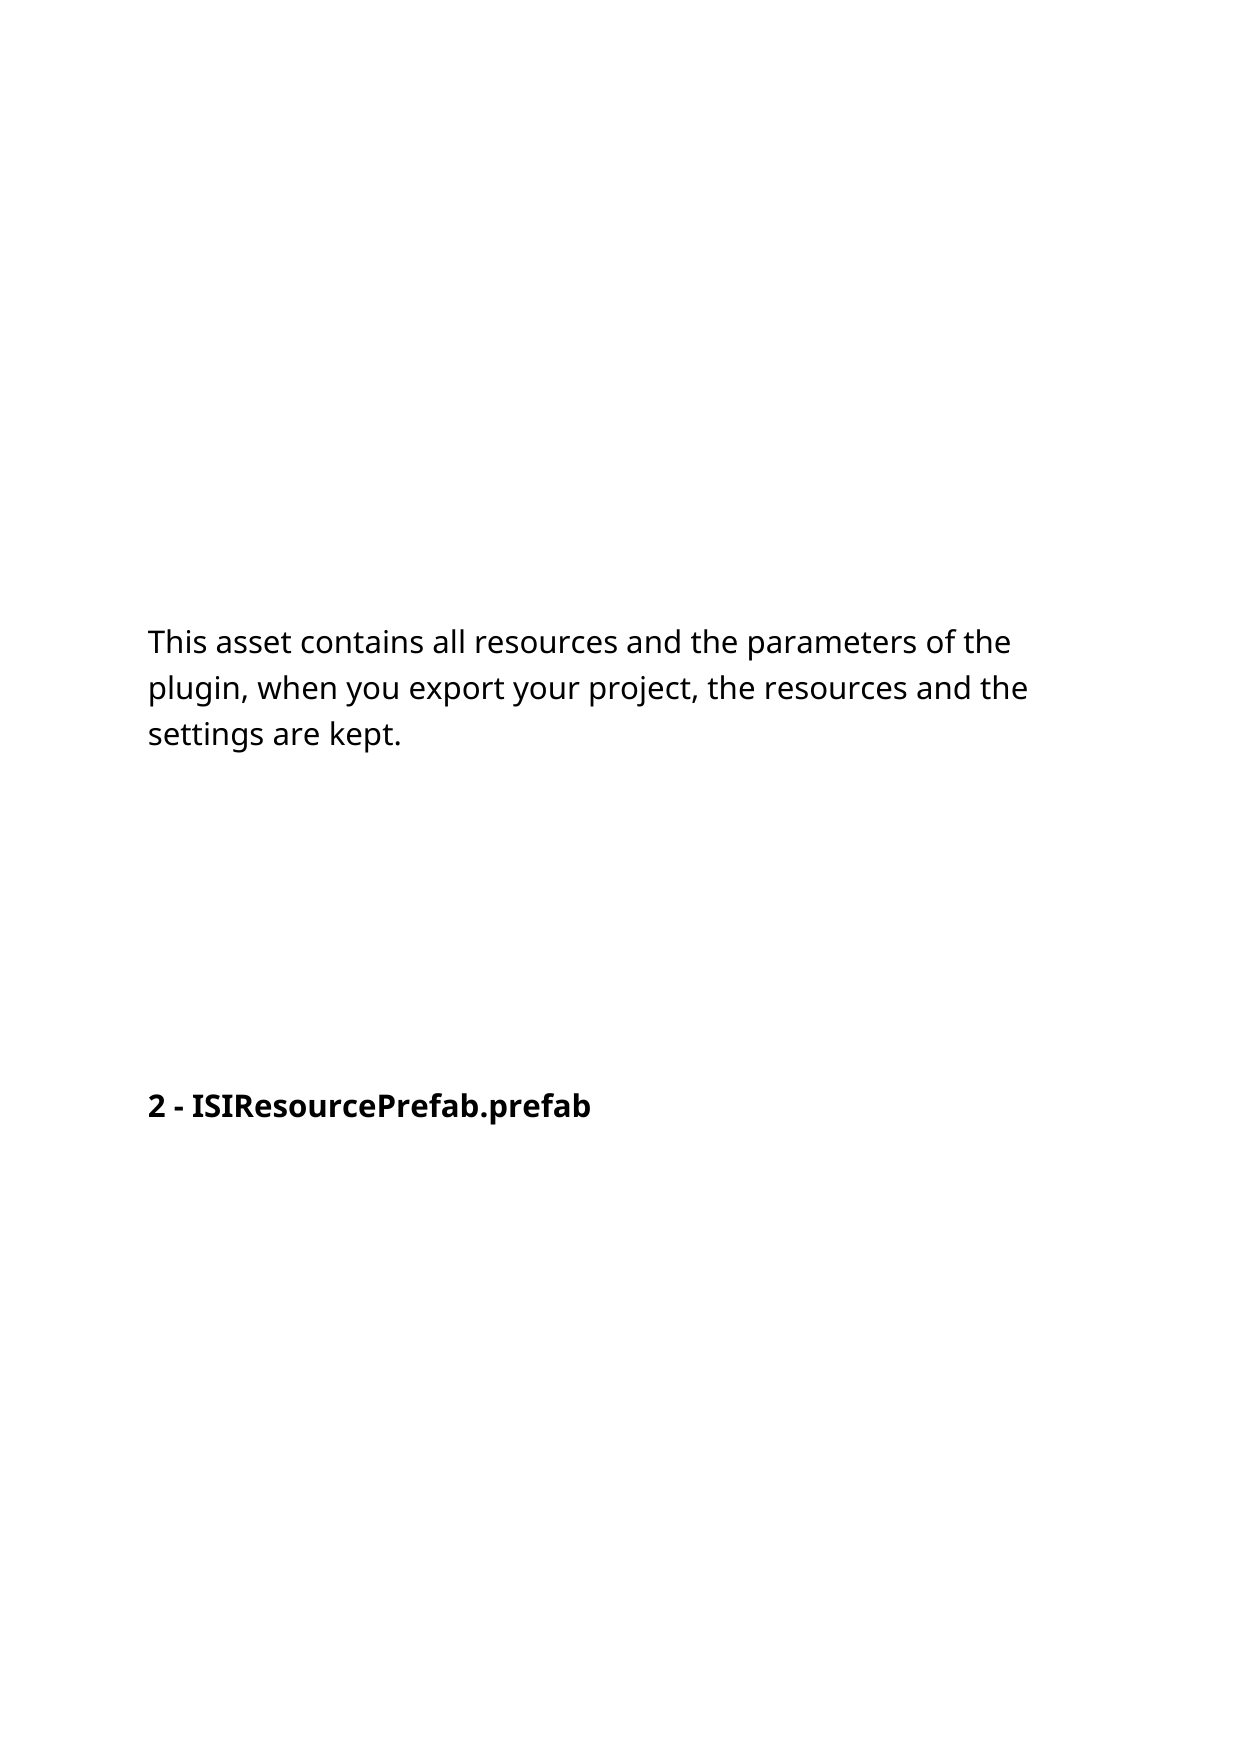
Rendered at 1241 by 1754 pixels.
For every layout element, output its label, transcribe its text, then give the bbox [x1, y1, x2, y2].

text This asset contains all resources and the parameters of the plugin, when you export your project, the resources and the settings are kept. [148, 148, 1093, 785]
text 2 - ISIResourcePrefab.prefab [148, 1038, 1093, 1173]
